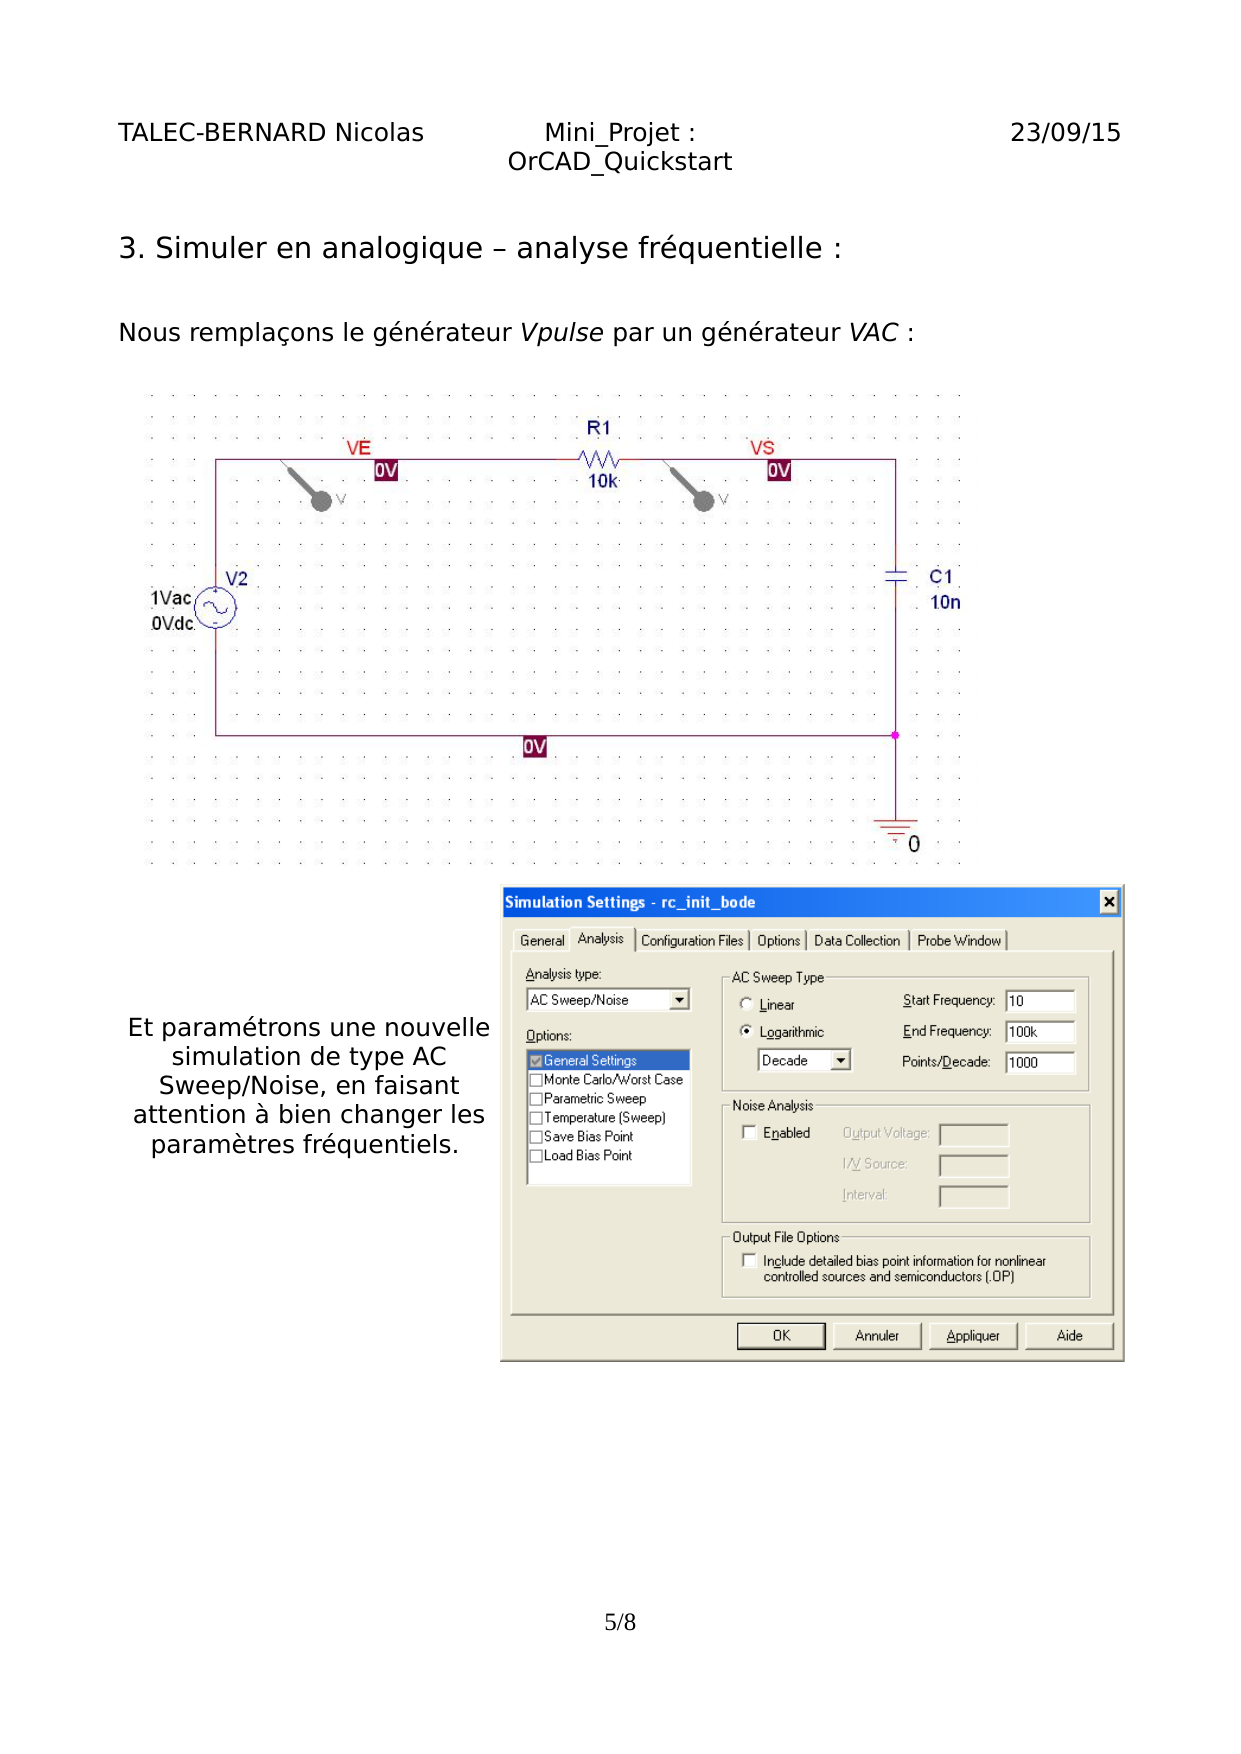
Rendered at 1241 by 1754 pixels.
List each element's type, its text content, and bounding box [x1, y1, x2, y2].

text Nous remplaçons le générateur Vpulse par un générateur VAC : [118, 319, 1122, 348]
text Et paramétrons une nouvelle simulation de type AC Sweep/Noise, en faisant attention à bien changer les paramètres fréquentiels. [118, 1013, 500, 1159]
picture [500, 884, 1125, 1362]
picture [143, 394, 978, 866]
subtitle 3. Simuler en analogique – analyse fréquentielle : [118, 231, 1122, 265]
